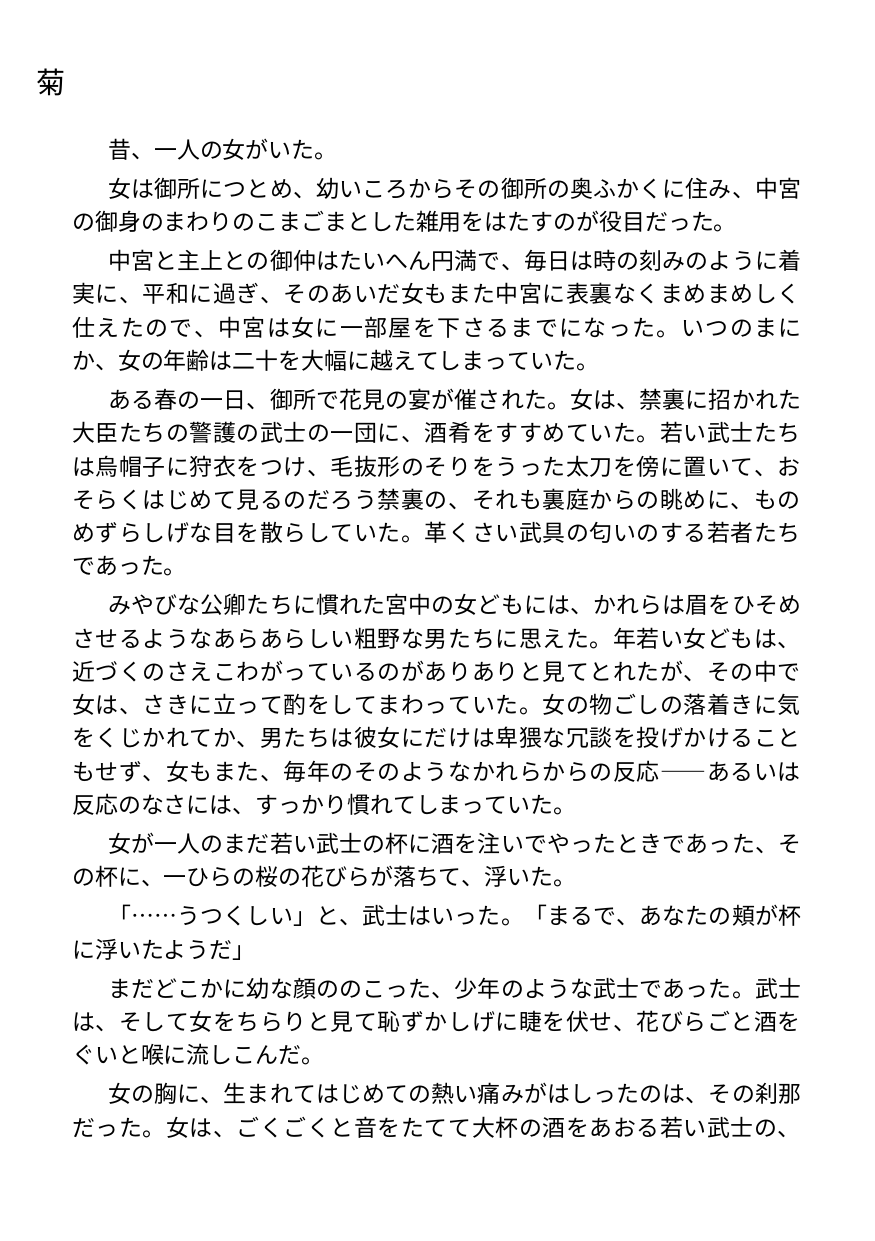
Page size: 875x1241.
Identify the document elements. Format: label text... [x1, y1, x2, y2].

text 「……うつくしい」と、武士はいった。「まるで、あなたの頬が杯に浮いたようだ」 [72, 898, 802, 965]
subtitle 菊 [36, 60, 838, 102]
text 中宮と主上との御仲はたいへん円満で、毎日は時の刻みのように着実に、平和に過ぎ、そのあいだ女もまた中宮に表裏なくまめまめしく仕えたので、中宮は女に一部屋を下さるまでになった。いつのまにか、女の年齢は二十を大幅に越えてしまっていた。 [72, 243, 802, 376]
text 女は御所につとめ、幼いころからその御所の奥ふかくに住み、中宮の御身のまわりのこまごまとした雑用をはたすのが役目だった。 [72, 171, 802, 237]
text まだどこかに幼な顔ののこった、少年のような武士であった。武士は、そして女をちらりと見て恥ずかしげに睫を伏せ、花びらごと酒をぐいと喉に流しこんだ。 [72, 971, 802, 1070]
text ある春の一日、御所で花見の宴が催された。女は、禁裏に招かれた大臣たちの警護の武士の一団に、酒肴をすすめていた。若い武士たちは烏帽子に狩衣をつけ、毛抜形のそりをうった太刀を傍に置いて、おそらくはじめて見るのだろう禁裏の、それも裏庭からの眺めに、ものめずらしげな目を散らしていた。革くさい武具の匂いのする若者たちであった。 [72, 382, 802, 581]
text 女の胸に、生まれてはじめての熱い痛みがはしったのは、その刹那だった。女は、ごくごくと音をたてて大杯の酒をあおる若い武士の、 [72, 1076, 802, 1143]
text 女が一人のまだ若い武士の杯に酒を注いでやったときであった、その杯に、一ひらの桜の花びらが落ちて、浮いた。 [72, 826, 802, 892]
text 昔、一人の女がいた。 [72, 132, 802, 165]
text みやびな公卿たちに慣れた宮中の女どもには、かれらは眉をひそめさせるようなあらあらしい粗野な男たちに思えた。年若い女どもは、近づくのさえこわがっているのがありありと見てとれたが、その中で女は、さきに立って酌をしてまわっていた。女の物ごしの落着きに気をくじかれてか、男たちは彼女にだけは卑猥な冗談を投げかけることもせず、女もまた、毎年のそのようなかれらからの反応――あるいは反応のなさには、すっかり慣れてしまっていた。 [72, 587, 802, 820]
